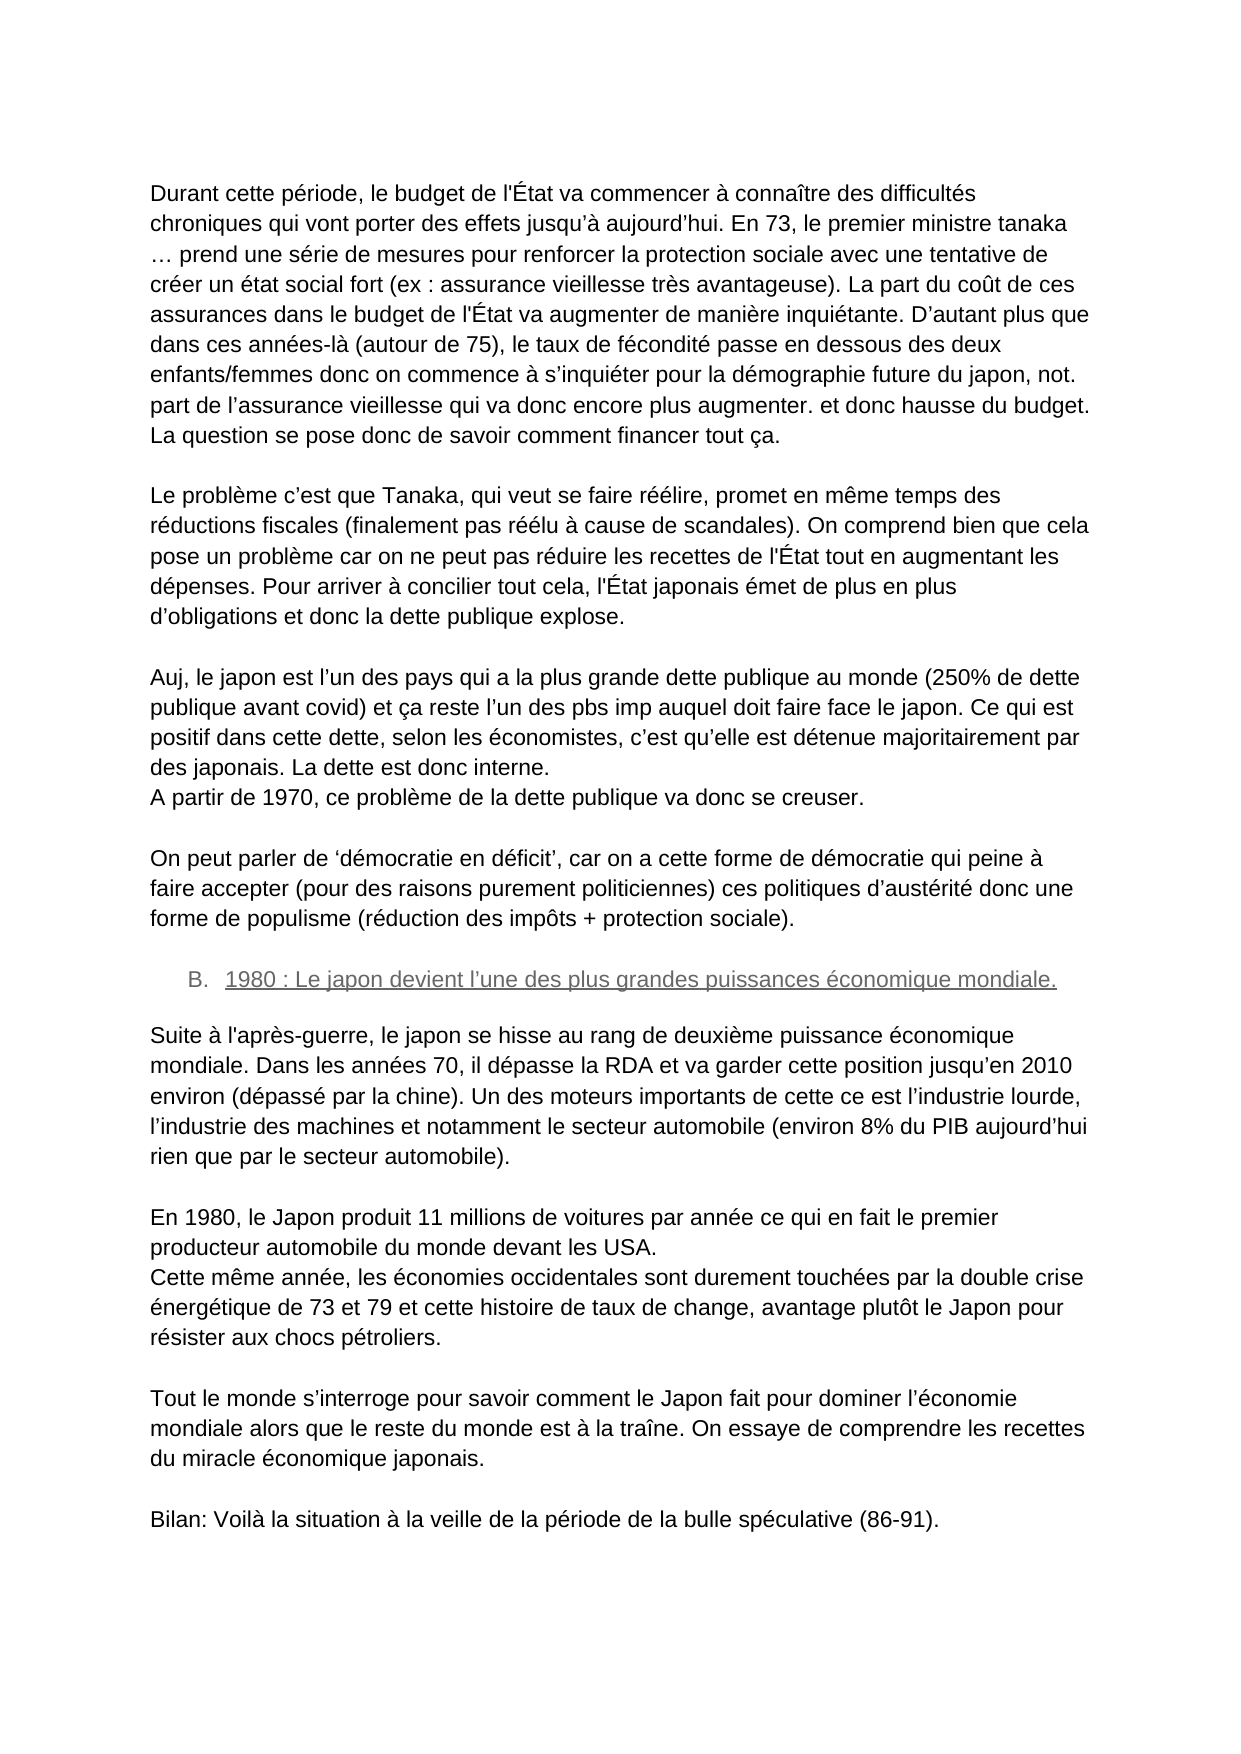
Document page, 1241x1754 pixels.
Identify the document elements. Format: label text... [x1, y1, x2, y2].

text Le problème c’est que Tanaka, qui veut se faire réélire, promet en même temps des réductions fiscales (finalement pas réélu à cause de scandales). On comprend bien que cela pose un problème car on ne peut pas réduire les recettes de l'État tout en augmentant les dépenses. Pour arriver à concilier tout cela, l'État japonais émet de plus en plus d’obligations et donc la dette publique explose. [150, 482, 1090, 629]
text Suite à l'après-guerre, le japon se hisse au rang de deuxième puissance économique mondiale. Dans les années 70, il dépasse la RDA et va garder cette position jusqu’en 2010 environ (dépassé par la chine). Un des moteurs importants de cette ce est l’industrie lourde, l’industrie des machines et notamment le secteur automobile (environ 8% du PIB aujourd’hui rien que par le secteur automobile). [150, 1022, 1090, 1169]
text A partir de 1970, ce problème de la dette publique va donc se creuser. [150, 784, 1090, 811]
subtitle 1980 : Le japon devient l’une des plus grandes puissances économique mondiale. [187, 966, 1090, 992]
text Cette même année, les économies occidentales sont durement touchées par la double crise énergétique de 73 et 79 et cette histoire de taux de change, avantage plutôt le Japon pour résister aux chocs pétroliers. [150, 1264, 1090, 1351]
text Tout le monde s’interroge pour savoir comment le Japon fait pour dominer l’économie mondiale alors que le reste du monde est à la traîne. On essaye de comprendre les recettes du miracle économique japonais. [150, 1385, 1090, 1471]
text Auj, le japon est l’un des pays qui a la plus grande dette publique au monde (250% de dette publique avant covid) et ça reste l’un des pbs imp auquel doit faire face le japon. Ce qui est positif dans cette dette, selon les économistes, c’est qu’elle est détenue majoritairement par des japonais. La dette est donc interne. [150, 663, 1090, 781]
text On peut parler de ‘démocratie en déficit’, car on a cette forme de démocratie qui peine à faire accepter (pour des raisons purement politiciennes) ces politiques d’austérité donc une forme de populisme (réduction des impôts + protection sociale). [150, 845, 1090, 932]
text En 1980, le Japon produit 11 millions de voitures par année ce qui en fait le premier producteur automobile du monde devant les USA. [150, 1203, 1090, 1260]
text Bilan: Voilà la situation à la veille de la période de la bulle spéculative (86-91). [150, 1506, 1090, 1532]
text Durant cette période, le budget de l'État va commencer à connaître des difficultés chroniques qui vont porter des effets jusqu’à aujourd’hui. En 73, le premier ministre tanaka … prend une série de mesures pour renforcer la protection sociale avec une tentative de créer un état social fort (ex : assurance vieillesse très avantageuse). La part du coût de ces assurances dans le budget de l'État va augmenter de manière inquiétante. D’autant plus que dans ces années-là (autour de 75), le taux de fécondité passe en dessous des deux enfants/femmes donc on commence à s’inquiéter pour la démographie future du japon, not. part de l’assurance vieillesse qui va donc encore plus augmenter. et donc hausse du budget. La question se pose donc de savoir comment financer tout ça. [150, 180, 1090, 448]
